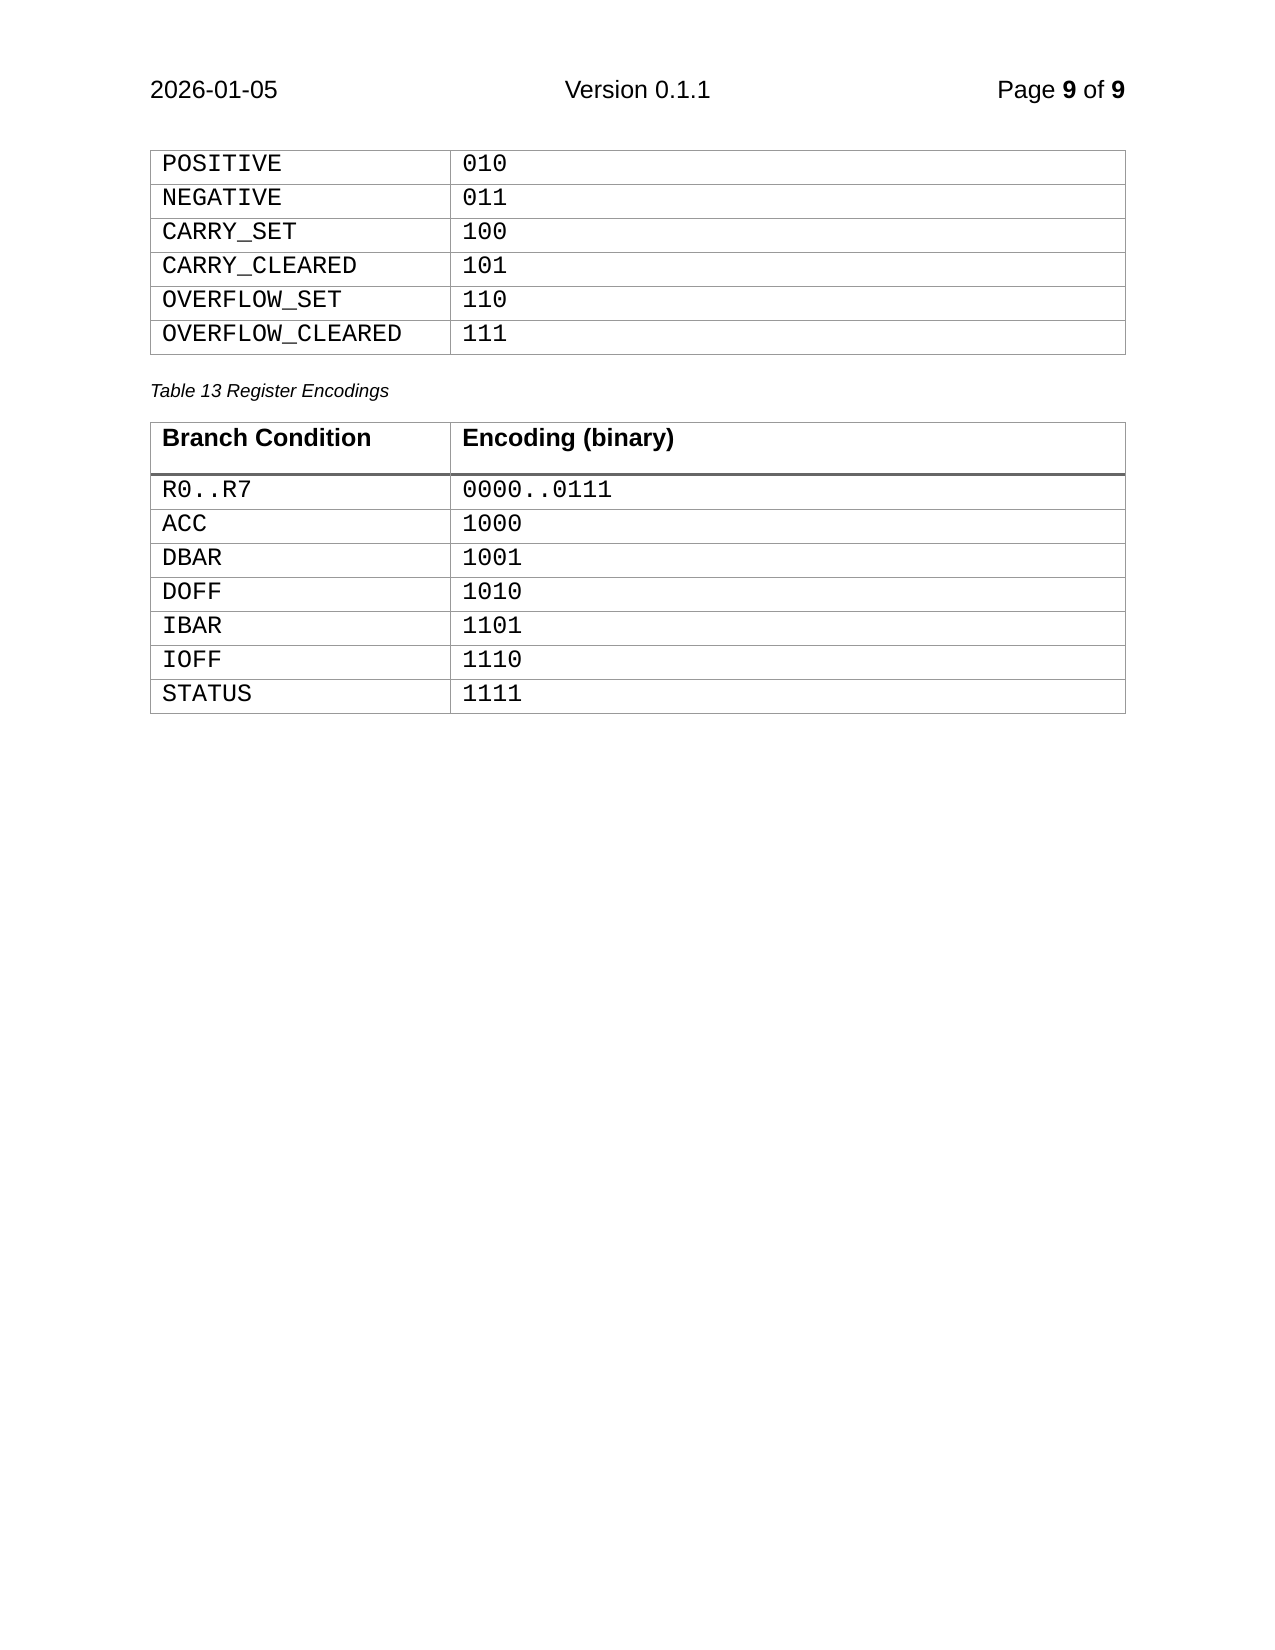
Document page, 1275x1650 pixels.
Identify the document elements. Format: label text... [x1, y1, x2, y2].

table_cell 1010 [451, 578, 1125, 611]
table_cell 111 [451, 321, 1125, 354]
table_cell CARRY_CLEARED [151, 253, 450, 286]
table_cell 1000 [451, 510, 1125, 543]
table_cell 1111 [451, 680, 1125, 713]
table_cell 110 [451, 287, 1125, 320]
table_header Branch Condition [151, 423, 450, 473]
table_cell 1110 [451, 646, 1125, 679]
table_cell 0000..0111 [451, 476, 1125, 509]
table_cell POSITIVE [151, 151, 450, 184]
text Table 13 Register Encodings [150, 380, 1125, 401]
table_cell ACC [151, 510, 450, 543]
table_cell STATUS [151, 680, 450, 713]
table_cell IOFF [151, 646, 450, 679]
table_cell CARRY_SET [151, 219, 450, 252]
table_cell OVERFLOW_CLEARED [151, 321, 450, 354]
table_cell R0..R7 [151, 476, 450, 509]
table_cell DBAR [151, 544, 450, 577]
table_cell 010 [451, 151, 1125, 184]
table_cell 011 [451, 185, 1125, 218]
table_cell 101 [451, 253, 1125, 286]
table_cell DOFF [151, 578, 450, 611]
table_cell NEGATIVE [151, 185, 450, 218]
table_header Encoding (binary) [451, 423, 1125, 473]
table_cell 100 [451, 219, 1125, 252]
table_cell OVERFLOW_SET [151, 287, 450, 320]
table_cell 1001 [451, 544, 1125, 577]
table_cell IBAR [151, 612, 450, 645]
table_cell 1101 [451, 612, 1125, 645]
